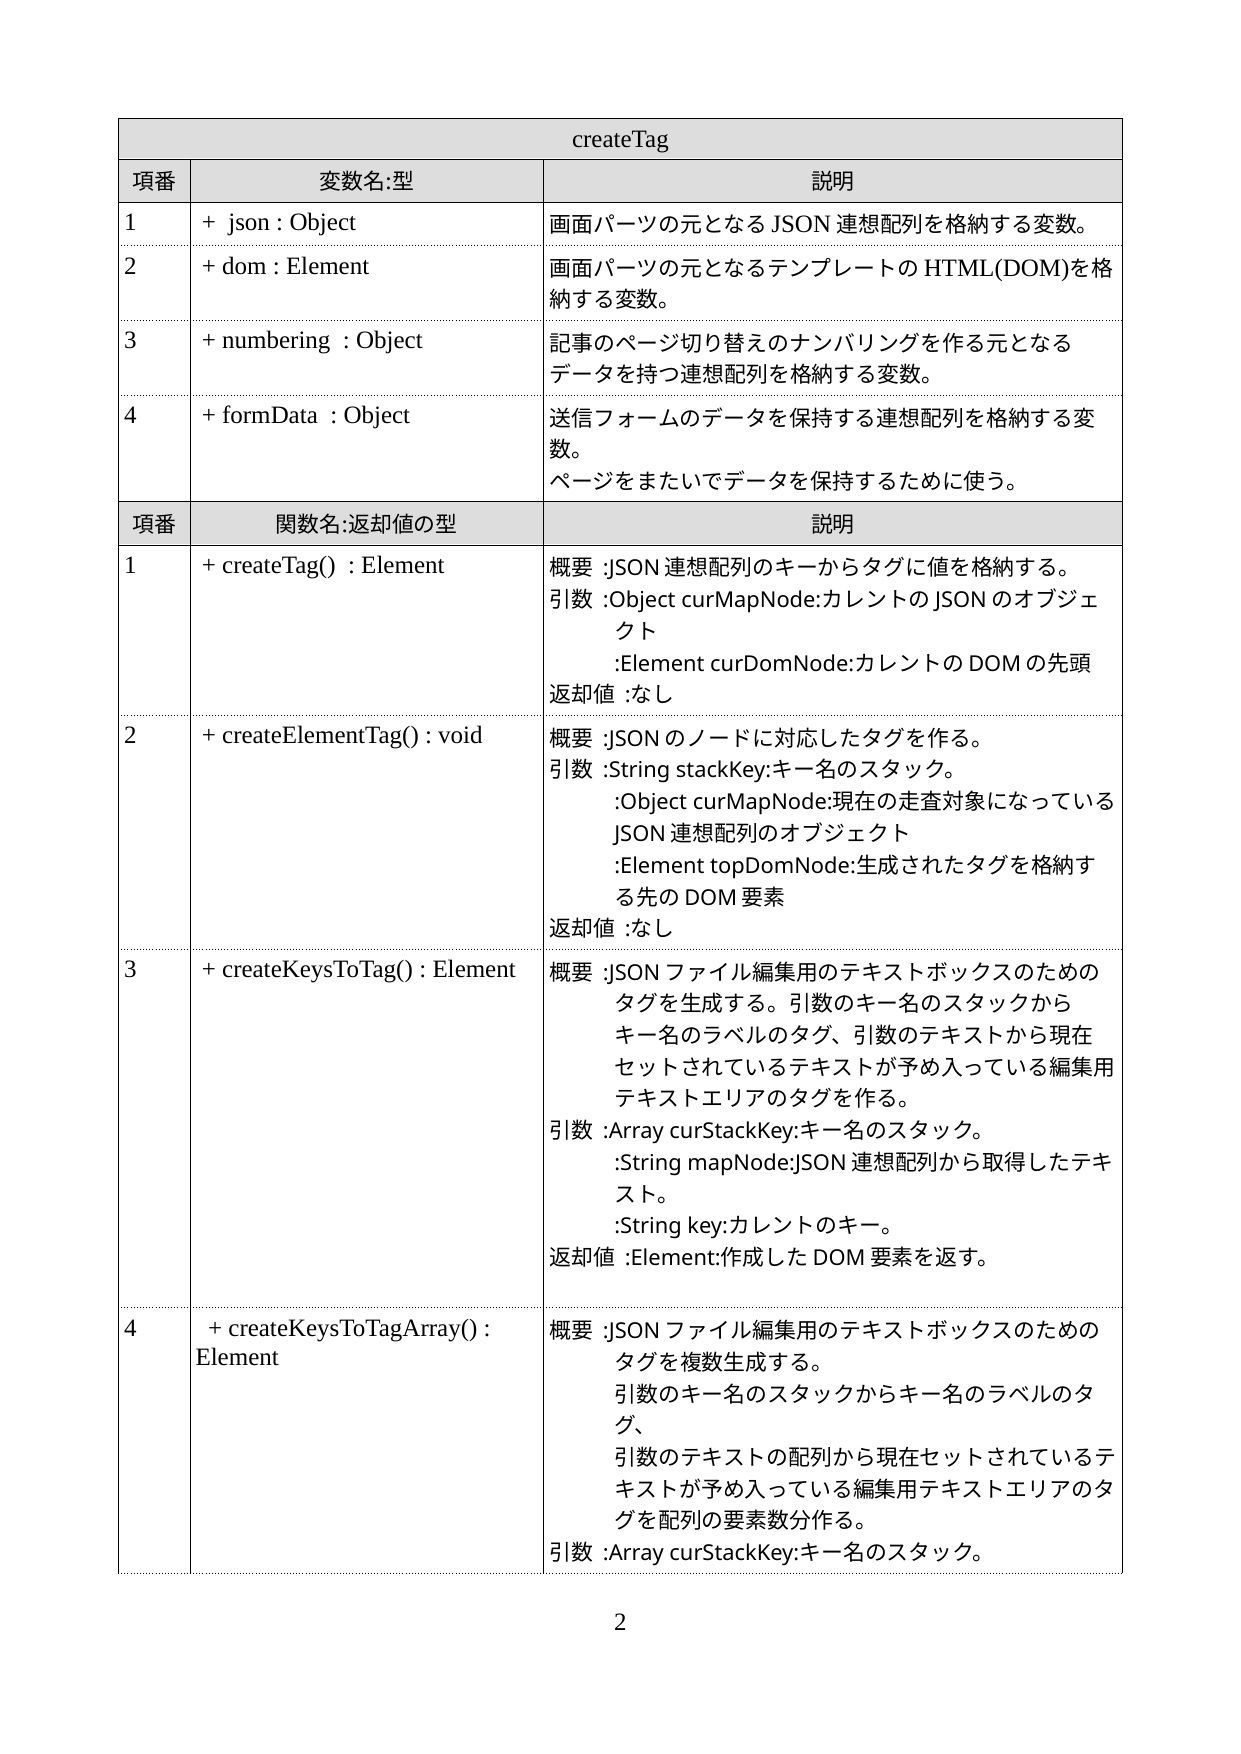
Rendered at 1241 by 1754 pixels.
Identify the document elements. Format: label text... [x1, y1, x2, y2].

table_cell 説明 [544, 160, 1122, 202]
table_cell + numbering : Object [191, 320, 543, 395]
table_cell 画面パーツの元となるJSON連想配列を格納する変数。 [544, 203, 1122, 245]
table_cell 概要 :JSON連想配列のキーからタグに値を格納する。 引数 :Object curMapNode:カレントのJSONのオブジェクト :Element curDomNode:カレントのDOMの先頭 返却値 :なし [544, 546, 1122, 715]
table_cell 概要 :JSONファイル編集用のテキストボックスのためのタグを複数生成する。 引数のキー名のスタックからキー名のラベルのタグ、 引数のテキストの配列から現在セットされているテキストが予め入っている編集用テキストエリアのタグを配列の要素数分作る。 引数 :Array curStackKey:キー名のスタック。 [544, 1307, 1122, 1572]
table_cell 変数名:型 [191, 160, 543, 202]
table_cell 概要 :JSONファイル編集用のテキストボックスのためのタグを生成する。引数のキー名のスタックからキー名のラベルのタグ、引数のテキストから現在セットされているテキストが予め入っている編集用テキストエリアのタグを作る。 引数 :Array curStackKey:キー名のスタック。 :String mapNode:JSON連想配列から取得したテキスト。 :String key:カレントのキー。 返却値 :Element:作成したDOM要素を返す。 [544, 949, 1122, 1307]
table_cell 画面パーツの元となるテンプレートのHTML(DOM)を格納する変数。 [544, 245, 1122, 320]
table_cell ３ [119, 320, 190, 395]
table_cell 項番 [119, 160, 190, 202]
table_cell ２ [119, 715, 190, 949]
table_cell １ [119, 546, 190, 715]
table_cell ３ [119, 949, 190, 1307]
table_cell + createTag() : Element [191, 546, 543, 715]
table_cell ４ [119, 1307, 190, 1572]
table_cell 関数名:返却値の型 [191, 502, 543, 544]
table_cell + createKeysToTagArray() : Element [191, 1307, 543, 1572]
table_cell ４ [119, 395, 190, 501]
table_cell + formData : Object [191, 395, 543, 501]
table_header createTag [119, 119, 1122, 158]
table_cell ２ [119, 245, 190, 320]
table_cell 記事のページ切り替えのナンバリングを作る元となるデータを持つ連想配列を格納する変数。 [544, 320, 1122, 395]
table_cell 説明 [544, 502, 1122, 544]
table_cell + json : Object [191, 203, 543, 245]
table_cell 概要 :JSONのノードに対応したタグを作る。 引数 :String stackKey:キー名のスタック。 :Object curMapNode:現在の走査対象になっているJSON連想配列のオブジェクト :Element topDomNode:生成されたタグを格納する先のDOM要素 返却値 :なし [544, 715, 1122, 949]
table_cell + createKeysToTag() : Element [191, 949, 543, 1307]
table_cell 項番 [119, 502, 190, 544]
table_cell 送信フォームのデータを保持する連想配列を格納する変数。 ページをまたいでデータを保持するために使う。 [544, 395, 1122, 501]
table_cell １ [119, 203, 190, 245]
table_cell + dom : Element [191, 245, 543, 320]
table_cell + createElementTag() : void [191, 715, 543, 949]
